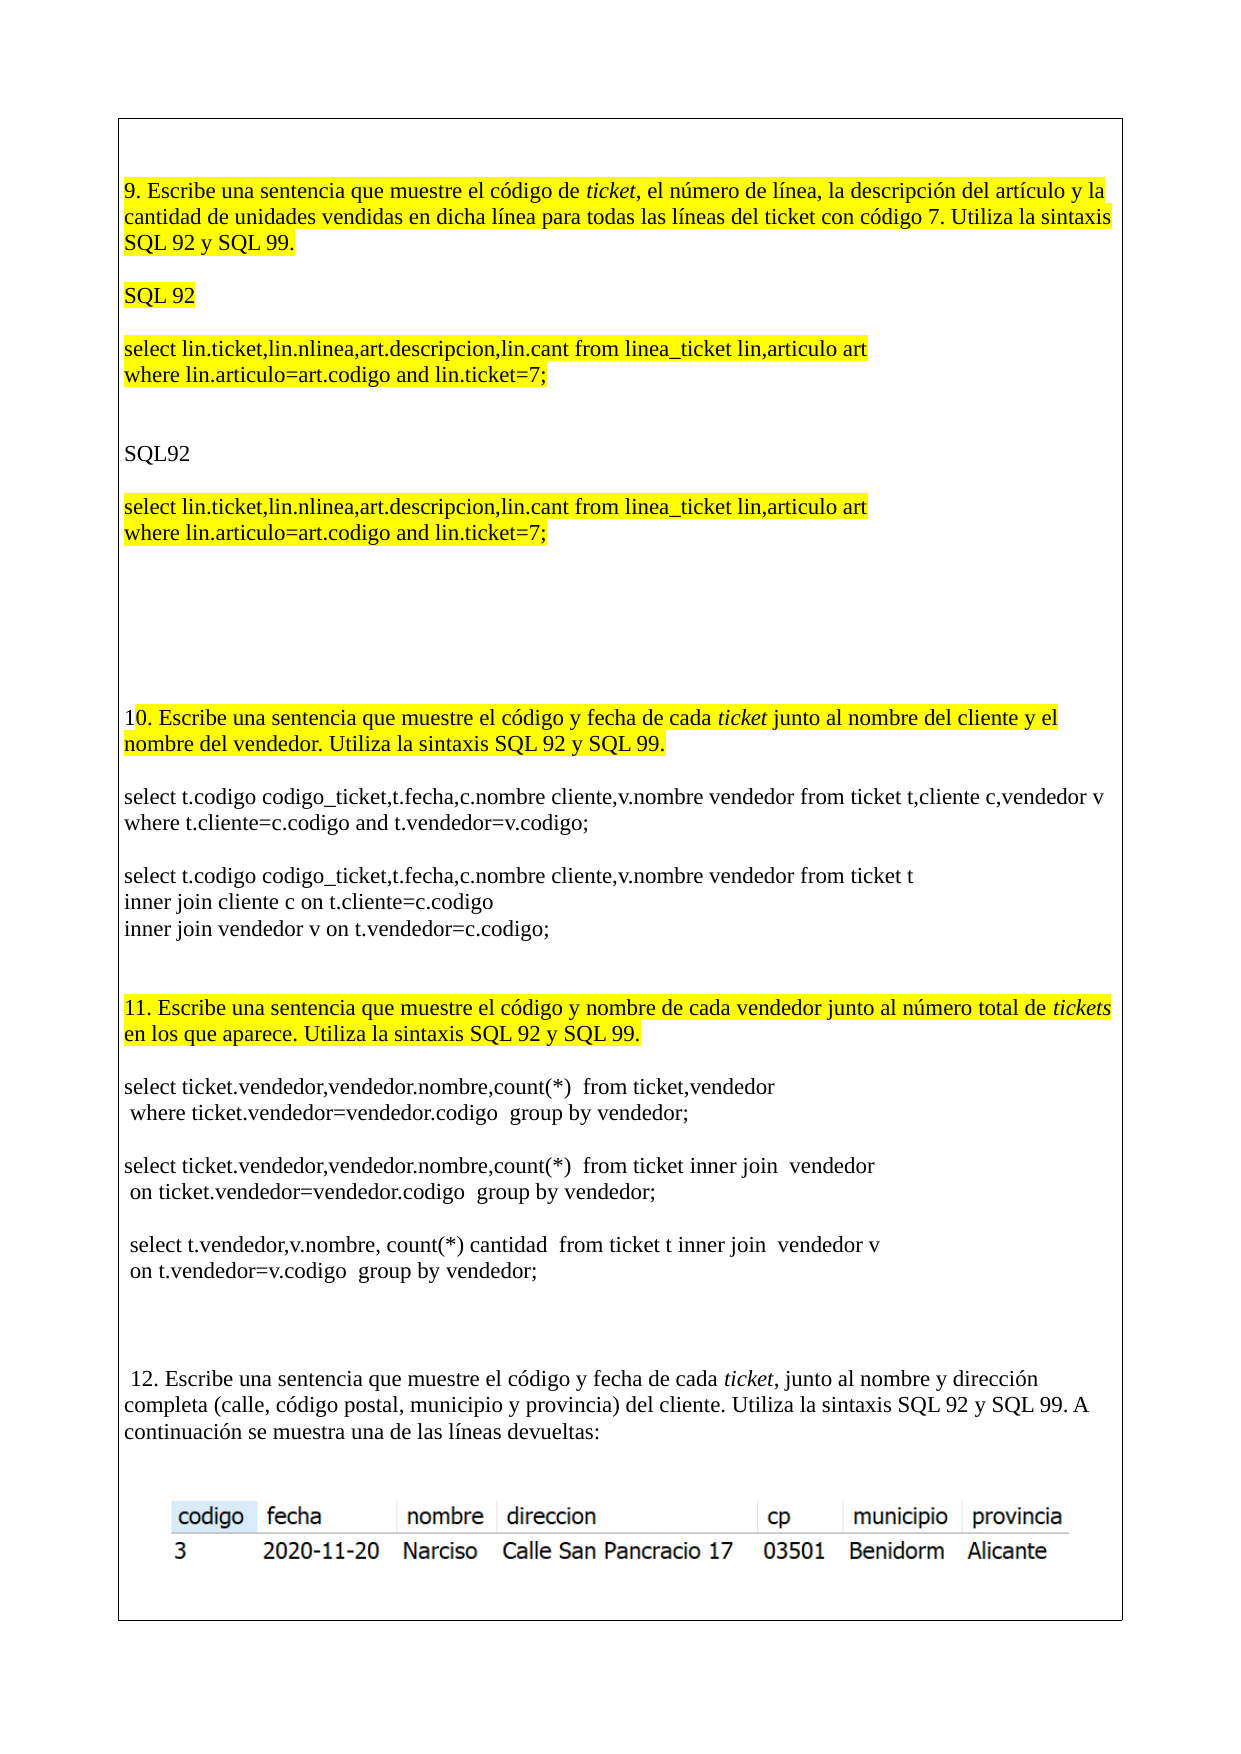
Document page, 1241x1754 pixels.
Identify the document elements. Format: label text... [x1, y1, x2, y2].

picture [171, 1501, 1069, 1561]
table_cell 9. Escribe una sentencia que muestre el código de ticket, el número de línea, la descripción del artículo y la cantidad de unidades vendidas en dicha línea para todas las líneas del ticket con código 7. Utiliza la sintaxis SQL 92 y SQL 99. SQL 92 select lin.ticket,lin.nlinea,art.descripcion,lin.cant from linea_ticket lin,articulo art where lin.articulo=art.codigo and lin.ticket=7; SQL92 select lin.ticket,lin.nlinea,art.descripcion,lin.cant from linea_ticket lin,articulo art where lin.articulo=art.codigo and lin.ticket=7; 10. Escribe una sentencia que muestre el código y fecha de cada ticket junto al nombre del cliente y el nombre del vendedor. Utiliza la sintaxis SQL 92 y SQL 99. select t.codigo codigo_ticket,t.fecha,c.nombre cliente,v.nombre vendedor from ticket t,cliente c,vendedor v where t.cliente=c.codigo and t.vendedor=v.codigo; select t.codigo codigo_ticket,t.fecha,c.nombre cliente,v.nombre vendedor from ticket t inner join cliente c on t.cliente=c.codigo inner join vendedor v on t.vendedor=c.codigo; 11. Escribe una sentencia que muestre el código y nombre de cada vendedor junto al número total de tickets en los que aparece. Utiliza la sintaxis SQL 92 y SQL 99. select ticket.vendedor,vendedor.nombre,count(*) from ticket,vendedor where ticket.vendedor=vendedor.codigo group by vendedor; select ticket.vendedor,vendedor.nombre,count(*) from ticket inner join vendedor on ticket.vendedor=vendedor.codigo group by vendedor; select t.vendedor,v.nombre, count(*) cantidad from ticket t inner join vendedor v on t.vendedor=v.codigo group by vendedor; 12. Escribe una sentencia que muestre el código y fecha de cada ticket, junto al nombre y dirección completa (calle, código postal, municipio y provincia) del cliente. Utiliza la sintaxis SQL 92 y SQL 99. A continuación se muestra una de las líneas devueltas: [119, 119, 1122, 1620]
